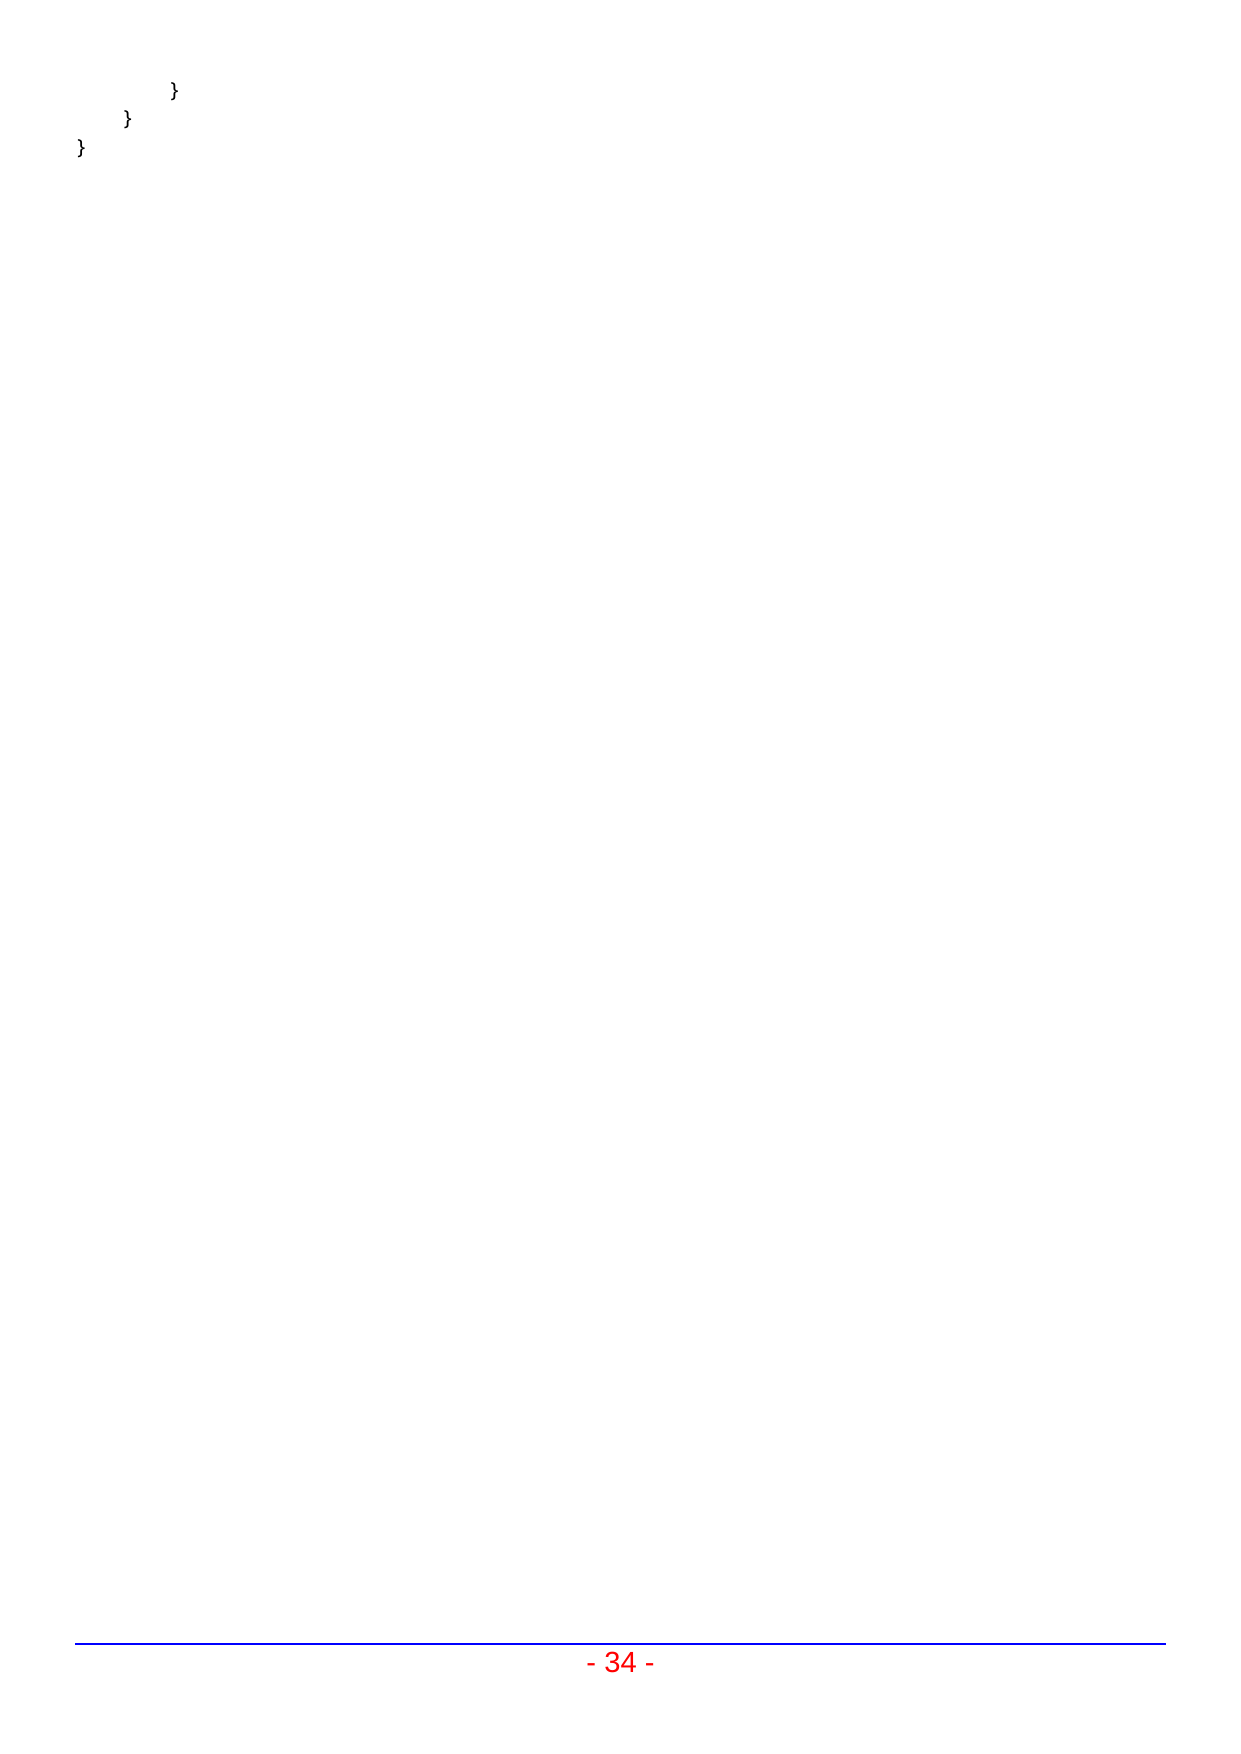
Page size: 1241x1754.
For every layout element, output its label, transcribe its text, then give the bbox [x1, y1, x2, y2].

text } [75, 103, 1166, 132]
text } [75, 75, 1166, 103]
text } [75, 132, 1166, 160]
